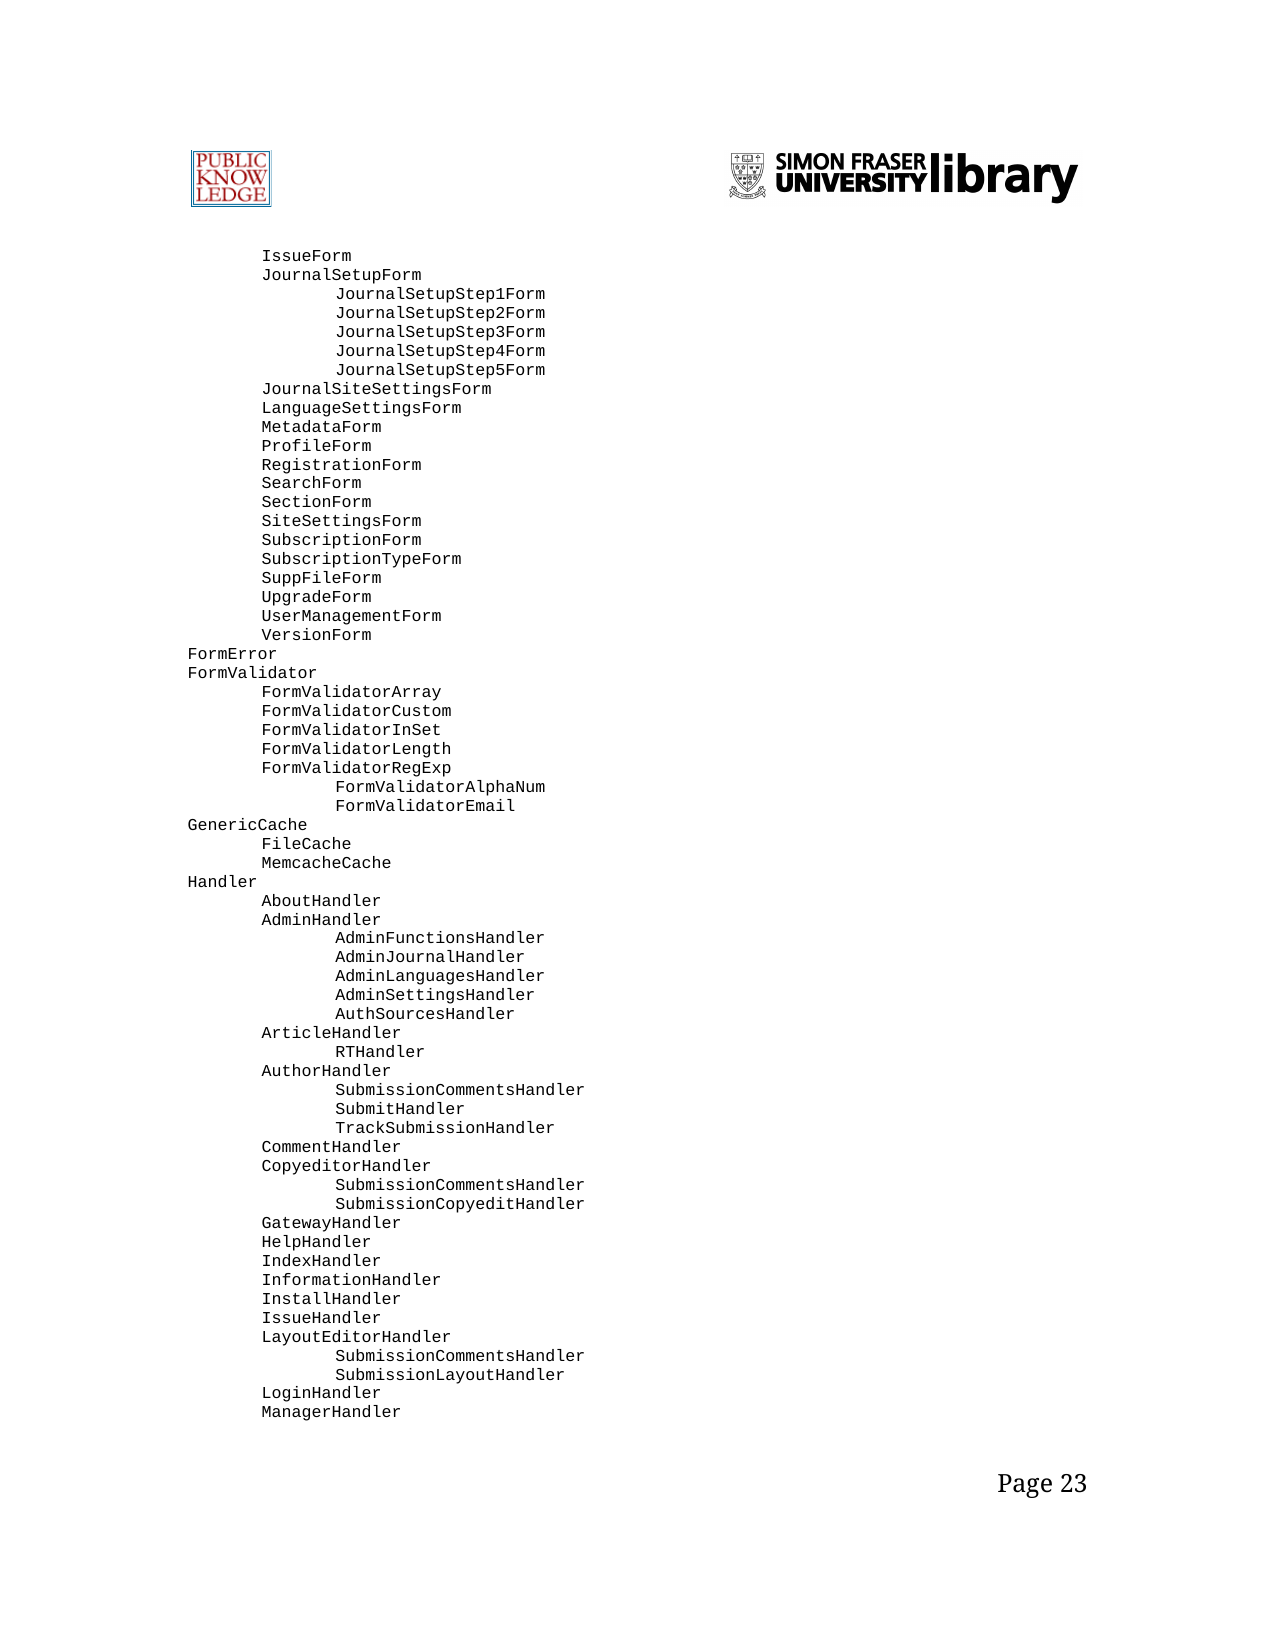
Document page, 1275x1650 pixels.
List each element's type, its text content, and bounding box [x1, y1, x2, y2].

text AuthorHandler [187, 1063, 1087, 1082]
text SuppFileForm [187, 570, 1087, 589]
text AdminSettingsHandler [187, 987, 1087, 1006]
text JournalSetupStep3Form [187, 323, 1087, 342]
text CopyeditorHandler [187, 1157, 1087, 1176]
text AuthSourcesHandler [187, 1006, 1087, 1025]
text JournalSetupStep2Form [187, 304, 1087, 323]
picture [723, 150, 1083, 207]
text GatewayHandler [187, 1214, 1087, 1233]
text LoginHandler [187, 1385, 1087, 1404]
text SubscriptionTypeForm [187, 551, 1087, 570]
text SiteSettingsForm [187, 513, 1087, 532]
text AdminFunctionsHandler [187, 930, 1087, 949]
text AdminJournalHandler [187, 949, 1087, 968]
text JournalSetupStep5Form [187, 361, 1087, 380]
text FormError [187, 646, 1087, 664]
text IssueHandler [187, 1309, 1087, 1328]
text SubscriptionForm [187, 532, 1087, 551]
text FormValidatorEmail [187, 797, 1087, 816]
text SubmitHandler [187, 1101, 1087, 1119]
text JournalSiteSettingsForm [187, 380, 1087, 399]
text SearchForm [187, 475, 1087, 494]
text MetadataForm [187, 418, 1087, 437]
text SectionForm [187, 494, 1087, 513]
text MemcacheCache [187, 854, 1087, 873]
text SubmissionCommentsHandler [187, 1347, 1087, 1366]
text UpgradeForm [187, 589, 1087, 608]
text SubmissionCommentsHandler [187, 1082, 1087, 1101]
text RTHandler [187, 1044, 1087, 1063]
text RegistrationForm [187, 456, 1087, 475]
text FormValidator [187, 664, 1087, 683]
text CommentHandler [187, 1138, 1087, 1157]
text FormValidatorCustom [187, 702, 1087, 721]
text FormValidatorAlphaNum [187, 778, 1087, 797]
text UserManagementForm [187, 608, 1087, 627]
picture [193, 150, 272, 205]
text FormValidatorRegExp [187, 759, 1087, 778]
text VersionForm [187, 627, 1087, 646]
text FormValidatorArray [187, 683, 1087, 702]
text FileCache [187, 835, 1087, 854]
text InformationHandler [187, 1271, 1087, 1290]
text ManagerHandler [187, 1404, 1087, 1423]
text LanguageSettingsForm [187, 399, 1087, 418]
text InstallHandler [187, 1290, 1087, 1309]
text ProfileForm [187, 437, 1087, 456]
text SubmissionCopyeditHandler [187, 1195, 1087, 1214]
text IndexHandler [187, 1252, 1087, 1271]
text GenericCache [187, 816, 1087, 835]
text AdminLanguagesHandler [187, 968, 1087, 987]
text Handler [187, 873, 1087, 892]
text SubmissionCommentsHandler [187, 1176, 1087, 1195]
text AdminHandler [187, 911, 1087, 930]
text JournalSetupForm [187, 266, 1087, 285]
text AboutHandler [187, 892, 1087, 911]
text LayoutEditorHandler [187, 1328, 1087, 1347]
text FormValidatorLength [187, 740, 1087, 759]
text SubmissionLayoutHandler [187, 1366, 1087, 1385]
text HelpHandler [187, 1233, 1087, 1252]
text JournalSetupStep1Form [187, 285, 1087, 304]
text JournalSetupStep4Form [187, 342, 1087, 361]
text IssueForm [187, 247, 1087, 266]
text FormValidatorInSet [187, 721, 1087, 740]
text ArticleHandler [187, 1025, 1087, 1044]
text TrackSubmissionHandler [187, 1119, 1087, 1138]
